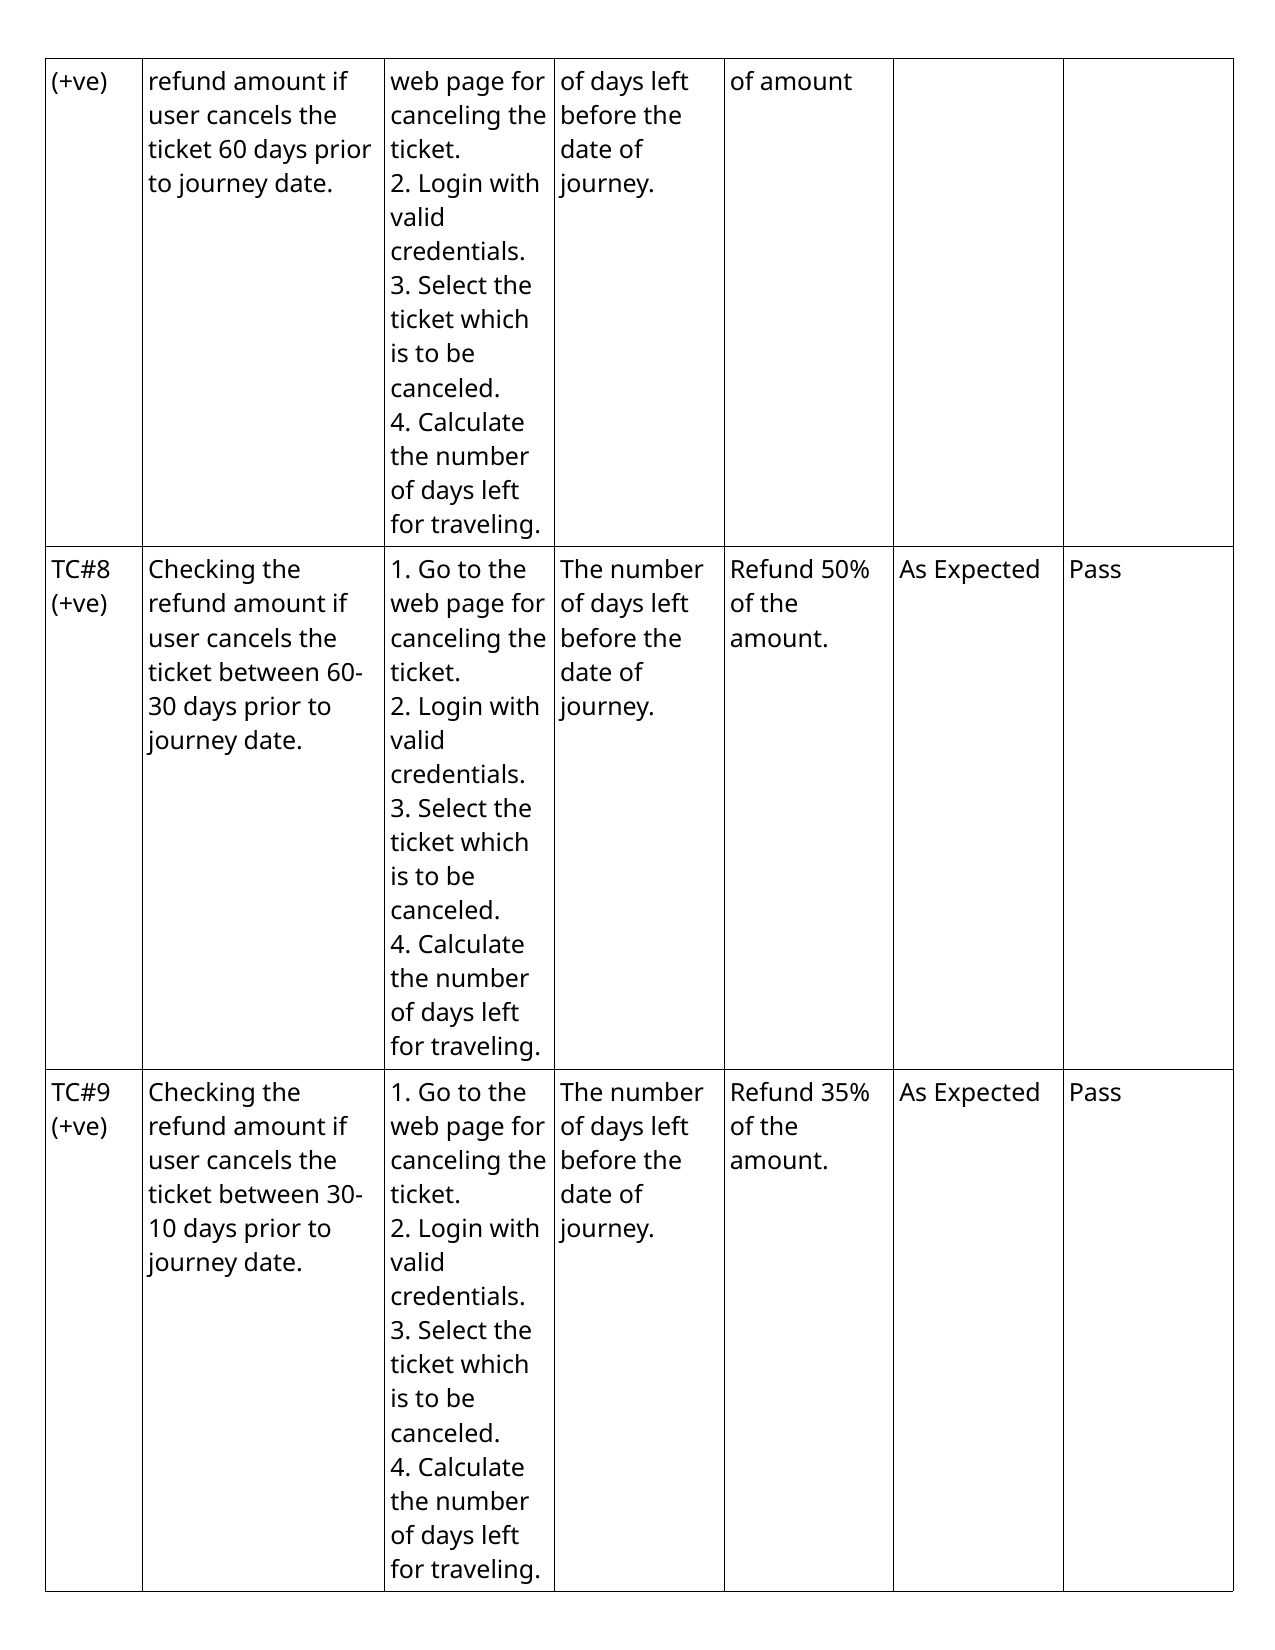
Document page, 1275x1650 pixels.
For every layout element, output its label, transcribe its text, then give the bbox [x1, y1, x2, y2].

table_cell [894, 59, 1063, 546]
table_cell TC#8 (+ve) [46, 547, 142, 1069]
table_cell refund amount if user cancels the ticket 60 days prior to journey date. [143, 59, 384, 546]
table_cell Pass [1064, 547, 1233, 1069]
table_cell TC#9 (+ve) [46, 1070, 142, 1591]
table_cell (+ve) [46, 59, 142, 546]
table_cell 1. Go to the web page for canceling the ticket. 2. Login with valid credentials. 3. Select the ticket which is to be canceled. 4. Calculate the number of days left for traveling. [385, 1070, 554, 1591]
table_cell The number of days left before the date of journey. [555, 547, 724, 1069]
table_cell Pass [1064, 1070, 1233, 1591]
table_cell of amount [725, 59, 893, 546]
table_cell The number of days left before the date of journey. [555, 1070, 724, 1591]
table_cell Checking the refund amount if user cancels the ticket between 60-30 days prior to journey date. [143, 547, 384, 1069]
table_cell Refund 50% of the amount. [725, 547, 893, 1069]
table_cell of days left before the date of journey. [555, 59, 724, 546]
table_cell As Expected [894, 1070, 1063, 1591]
table_cell As Expected [894, 547, 1063, 1069]
table_cell Refund 35% of the amount. [725, 1070, 893, 1591]
table_cell Checking the refund amount if user cancels the ticket between 30-10 days prior to journey date. [143, 1070, 384, 1591]
table_cell 1. Go to the web page for canceling the ticket. 2. Login with valid credentials. 3. Select the ticket which is to be canceled. 4. Calculate the number of days left for traveling. [385, 547, 554, 1069]
table_cell [1064, 59, 1233, 546]
table_cell web page for canceling the ticket. 2. Login with valid credentials. 3. Select the ticket which is to be canceled. 4. Calculate the number of days left for traveling. [385, 59, 554, 546]
